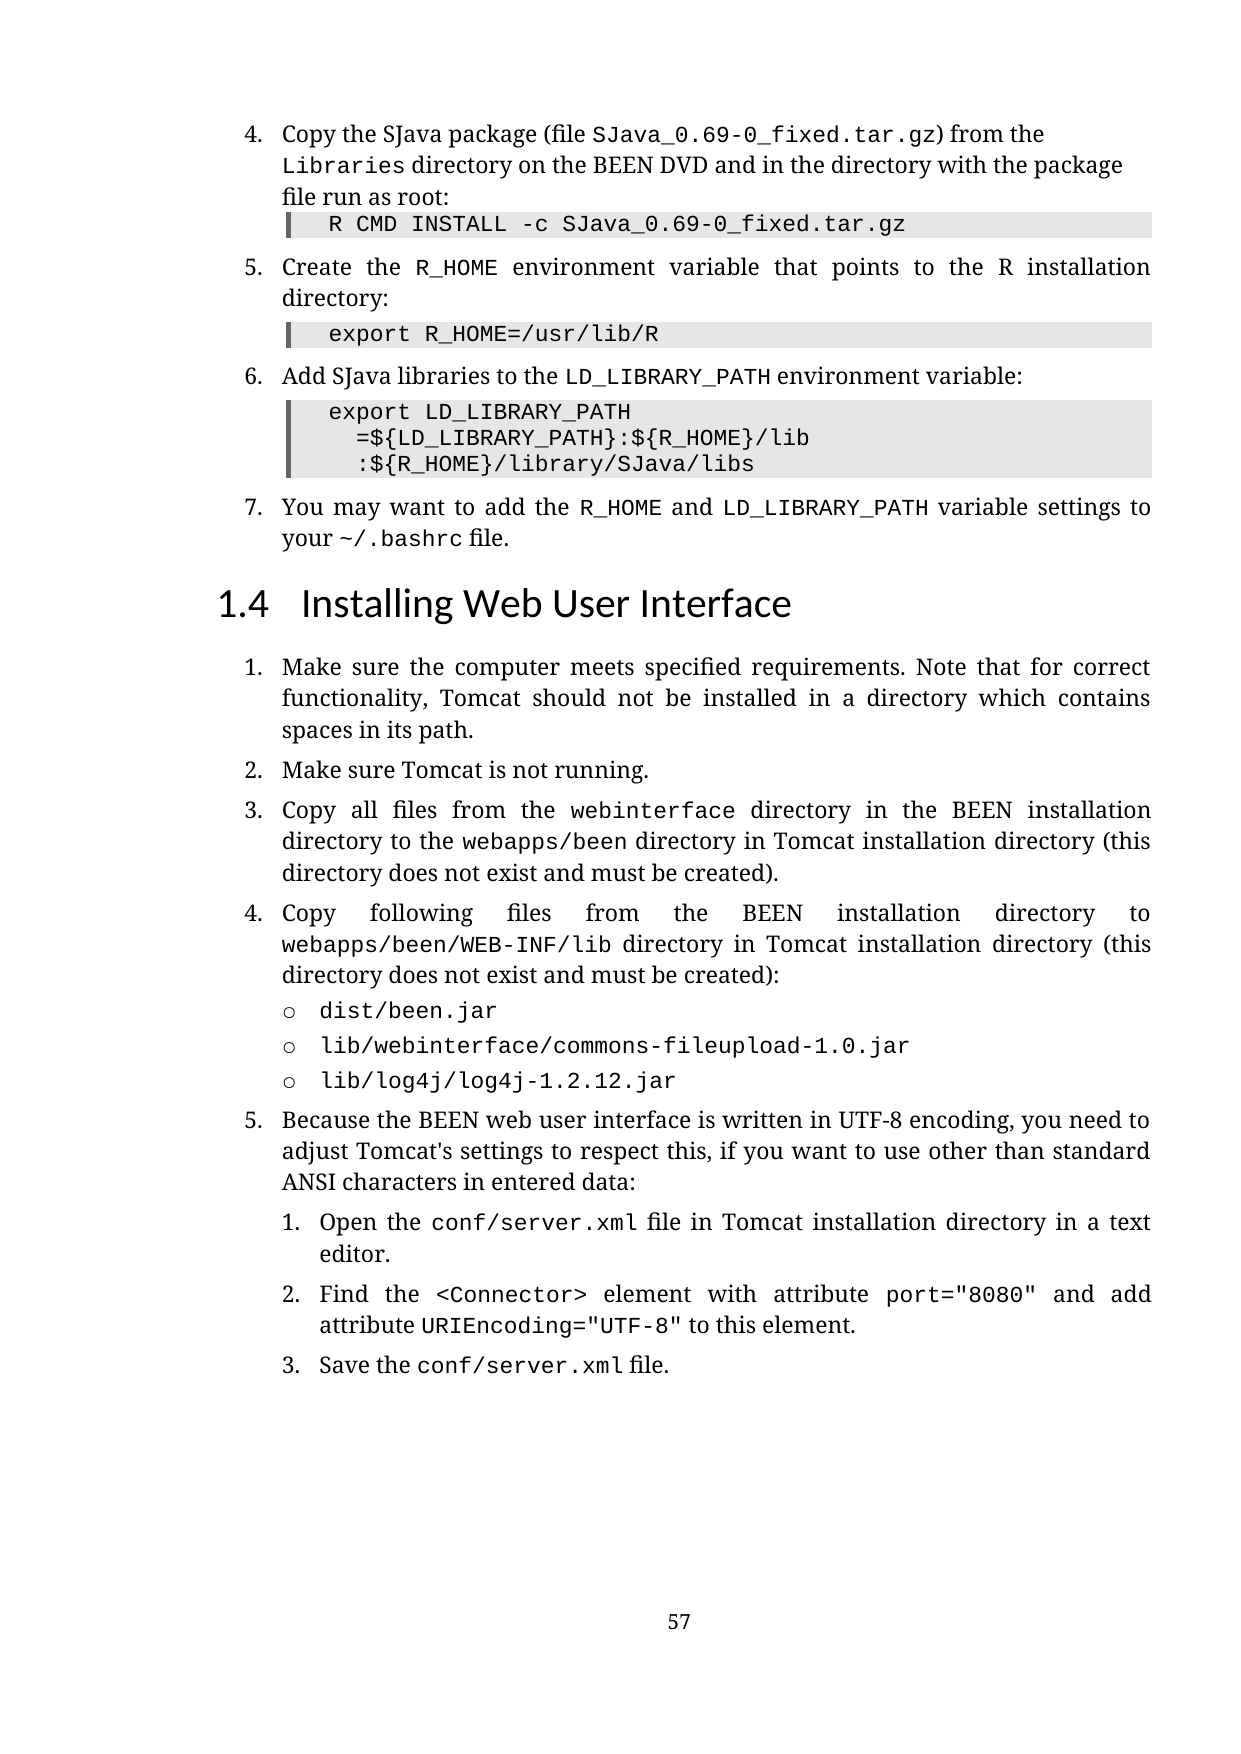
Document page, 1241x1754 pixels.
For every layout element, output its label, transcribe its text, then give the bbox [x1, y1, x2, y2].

list Copy following files from the BEEN installation directory to webapps/been/WEB-INF/lib directory in Tomcat installation directory (this directory does not exist and must be created): [244, 897, 1152, 991]
subtitle Installing Web User Interface [207, 586, 1152, 627]
list dist/been.jar [282, 999, 1152, 1025]
list Add SJava libraries to the LD_LIBRARY_PATH environment variable: [244, 360, 1152, 392]
list Make sure the computer meets specified requirements. Note that for correct functionality, Tomcat should not be installed in a directory which contains spaces in its path. [244, 651, 1152, 745]
list R CMD INSTALL -c SJava_0.69-0_fixed.tar.gz [291, 212, 1152, 238]
list Open the conf/server.xml file in Tomcat installation directory in a text editor. [282, 1206, 1152, 1269]
list Create the R_HOME environment variable that points to the R installation directory: [244, 250, 1152, 313]
list Copy all files from the webinterface directory in the BEEN installation directory to the webapps/been directory in Tomcat installation directory (this directory does not exist and must be created). [244, 794, 1152, 888]
list Copy the SJava package (file SJava_0.69-0_fixed.tar.gz) from the Libraries directory on the BEEN DVD and in the directory with the package file run as root: [244, 118, 1152, 212]
list export LD_LIBRARY_PATH =${LD_LIBRARY_PATH}:${R_HOME}/lib :${R_HOME}/library/SJava/libs [291, 400, 1152, 478]
list Save the conf/server.xml file. [282, 1349, 1152, 1381]
list You may want to add the R_HOME and LD_LIBRARY_PATH variable settings to your ~/.bashrc file. [244, 491, 1152, 553]
list Find the <Connector> element with attribute port="8080" and add attribute URIEncoding="UTF-8" to this element. [282, 1278, 1152, 1341]
list Make sure Tomcat is not running. [244, 754, 1152, 785]
list lib/webinterface/commons-fileupload-1.0.jar [282, 1034, 1152, 1060]
list Because the BEEN web user interface is written in UTF-8 encoding, you need to adjust Tomcat's settings to respect this, if you want to use other than standard ANSI characters in entered data: [244, 1104, 1152, 1197]
list export R_HOME=/usr/lib/R [291, 322, 1152, 348]
list lib/log4j/log4j-1.2.12.jar [282, 1069, 1152, 1095]
